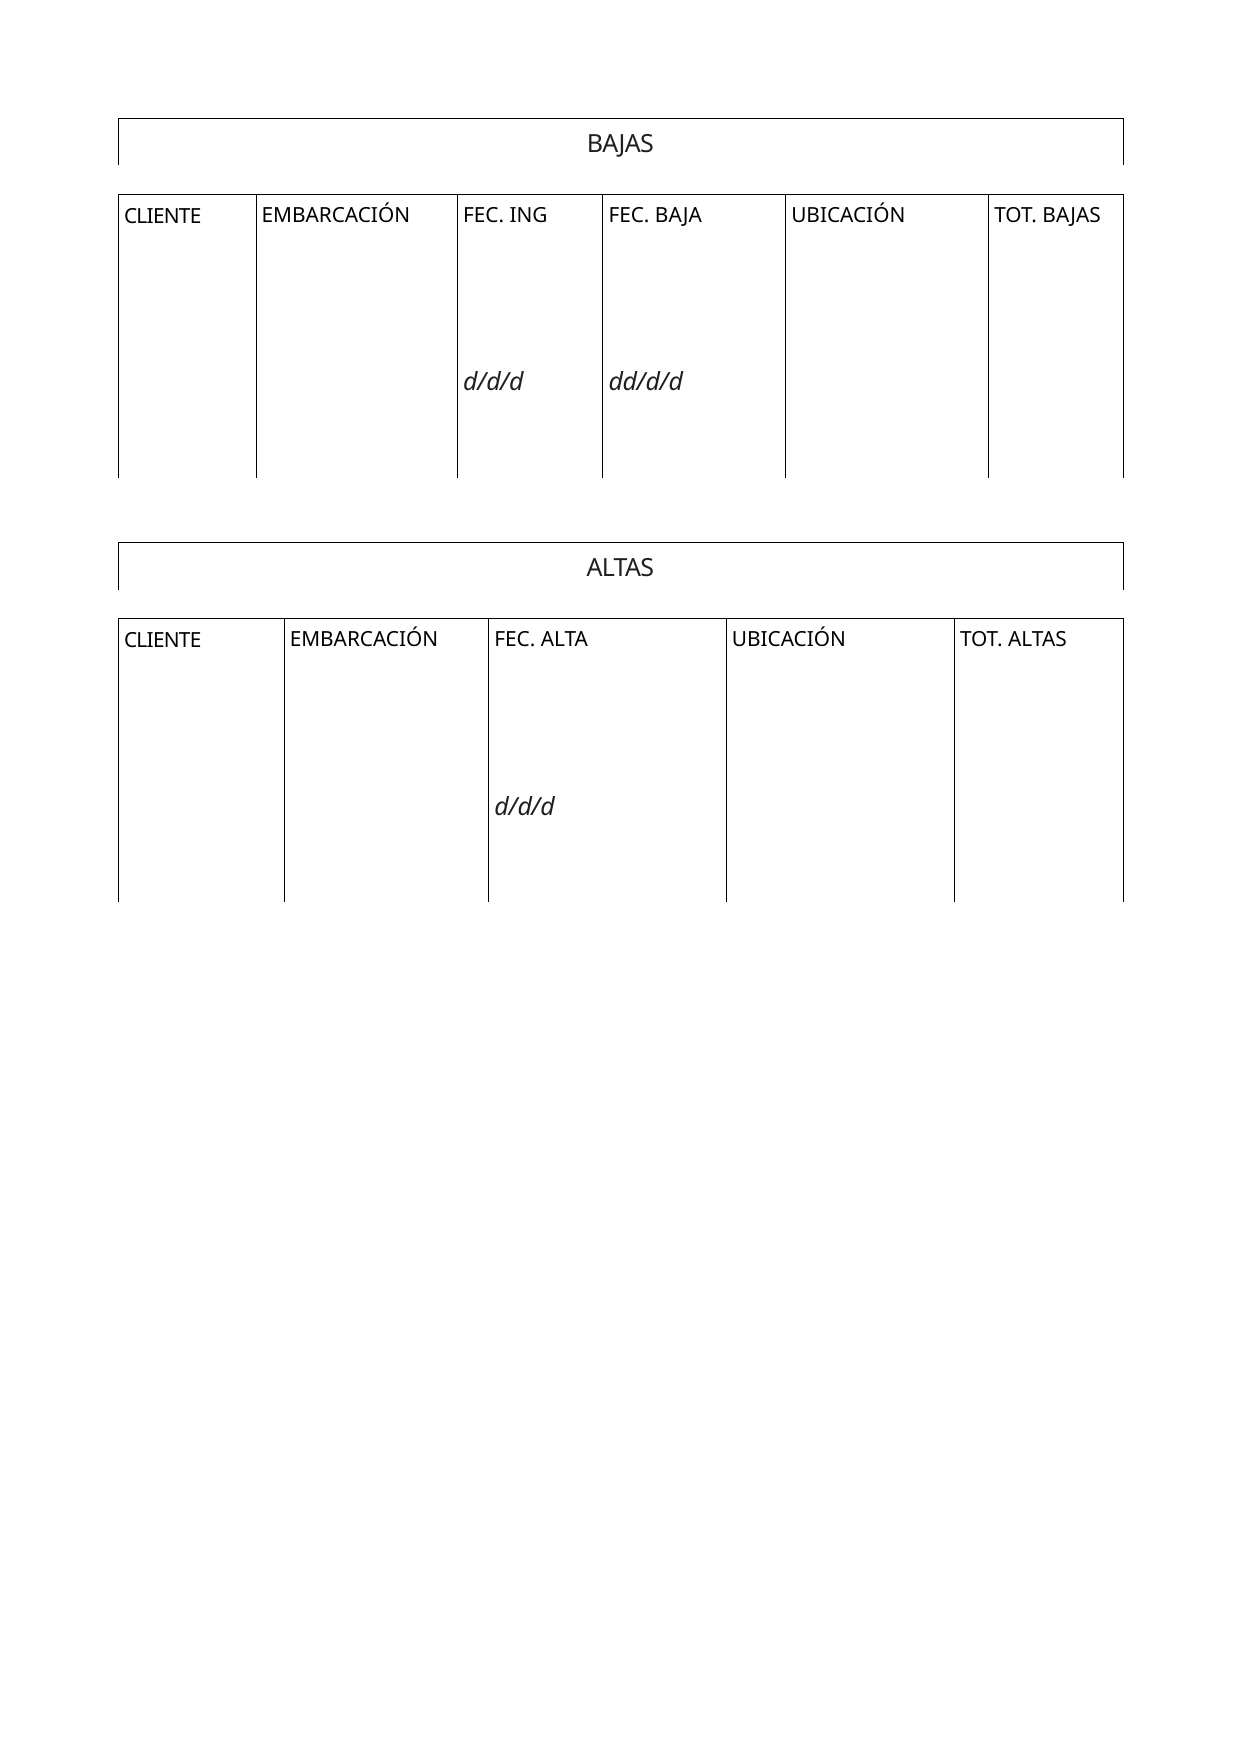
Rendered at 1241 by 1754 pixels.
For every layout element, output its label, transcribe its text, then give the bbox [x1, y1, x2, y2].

table_cell [955, 781, 1123, 862]
table_cell d/d/d [458, 357, 602, 438]
table_header CLIENTE [119, 195, 256, 275]
table_cell <o.craft_id.owner_id.location_ids.name> [727, 781, 954, 862]
table_cell </for> [119, 862, 284, 902]
table_header UBICACIÓN [727, 619, 954, 699]
table_cell [603, 275, 785, 357]
table_cell <o.craft_id.product_id.name> [285, 781, 488, 862]
table_cell [727, 862, 954, 902]
table_header TOT. ALTAS [955, 619, 1123, 699]
table_cell [989, 275, 1123, 357]
table_cell </for> [119, 438, 256, 478]
table_cell [458, 438, 602, 478]
table_header FEC. BAJA [603, 195, 785, 275]
table_header UBICACIÓN [786, 195, 988, 275]
table_cell [989, 357, 1123, 438]
table_cell [257, 275, 457, 357]
table_cell <o.craft_id.product_id.name> [257, 357, 457, 438]
table_cell <o.craft_id.owner_id.name> [119, 781, 284, 862]
table_header CLIENTE [119, 619, 284, 699]
table_header FEC. ALTA [489, 619, 726, 699]
table_cell [257, 438, 457, 478]
table_cell <for each="o in active_ids"> [119, 275, 256, 357]
table_header TOT. BAJAS [989, 195, 1123, 275]
table_header EMBARCACIÓN [285, 619, 488, 699]
table_cell [786, 275, 988, 357]
table_cell [727, 700, 954, 781]
table_cell dd/d/d </if> [603, 357, 785, 438]
table_cell <o.name> [119, 357, 256, 438]
table_header BAJAS [119, 119, 1123, 165]
table_header ALTAS [119, 543, 1123, 589]
table_cell [489, 862, 726, 902]
table_cell [285, 700, 488, 781]
table_cell [955, 700, 1123, 781]
table_header EMBARCACIÓN [257, 195, 457, 275]
table_cell [786, 438, 988, 478]
table_cell [955, 862, 1123, 902]
table_cell d/d/d [489, 781, 726, 862]
table_cell [458, 275, 602, 357]
table_cell [989, 438, 1123, 478]
table_header FEC. ING [458, 195, 602, 275]
table_cell [285, 862, 488, 902]
table_cell [489, 700, 726, 781]
table_cell [603, 438, 785, 478]
table_cell <for each="o in objects"> [119, 700, 284, 781]
table_cell <o.craft_id.owner_id.location_ids.name> [786, 357, 988, 438]
